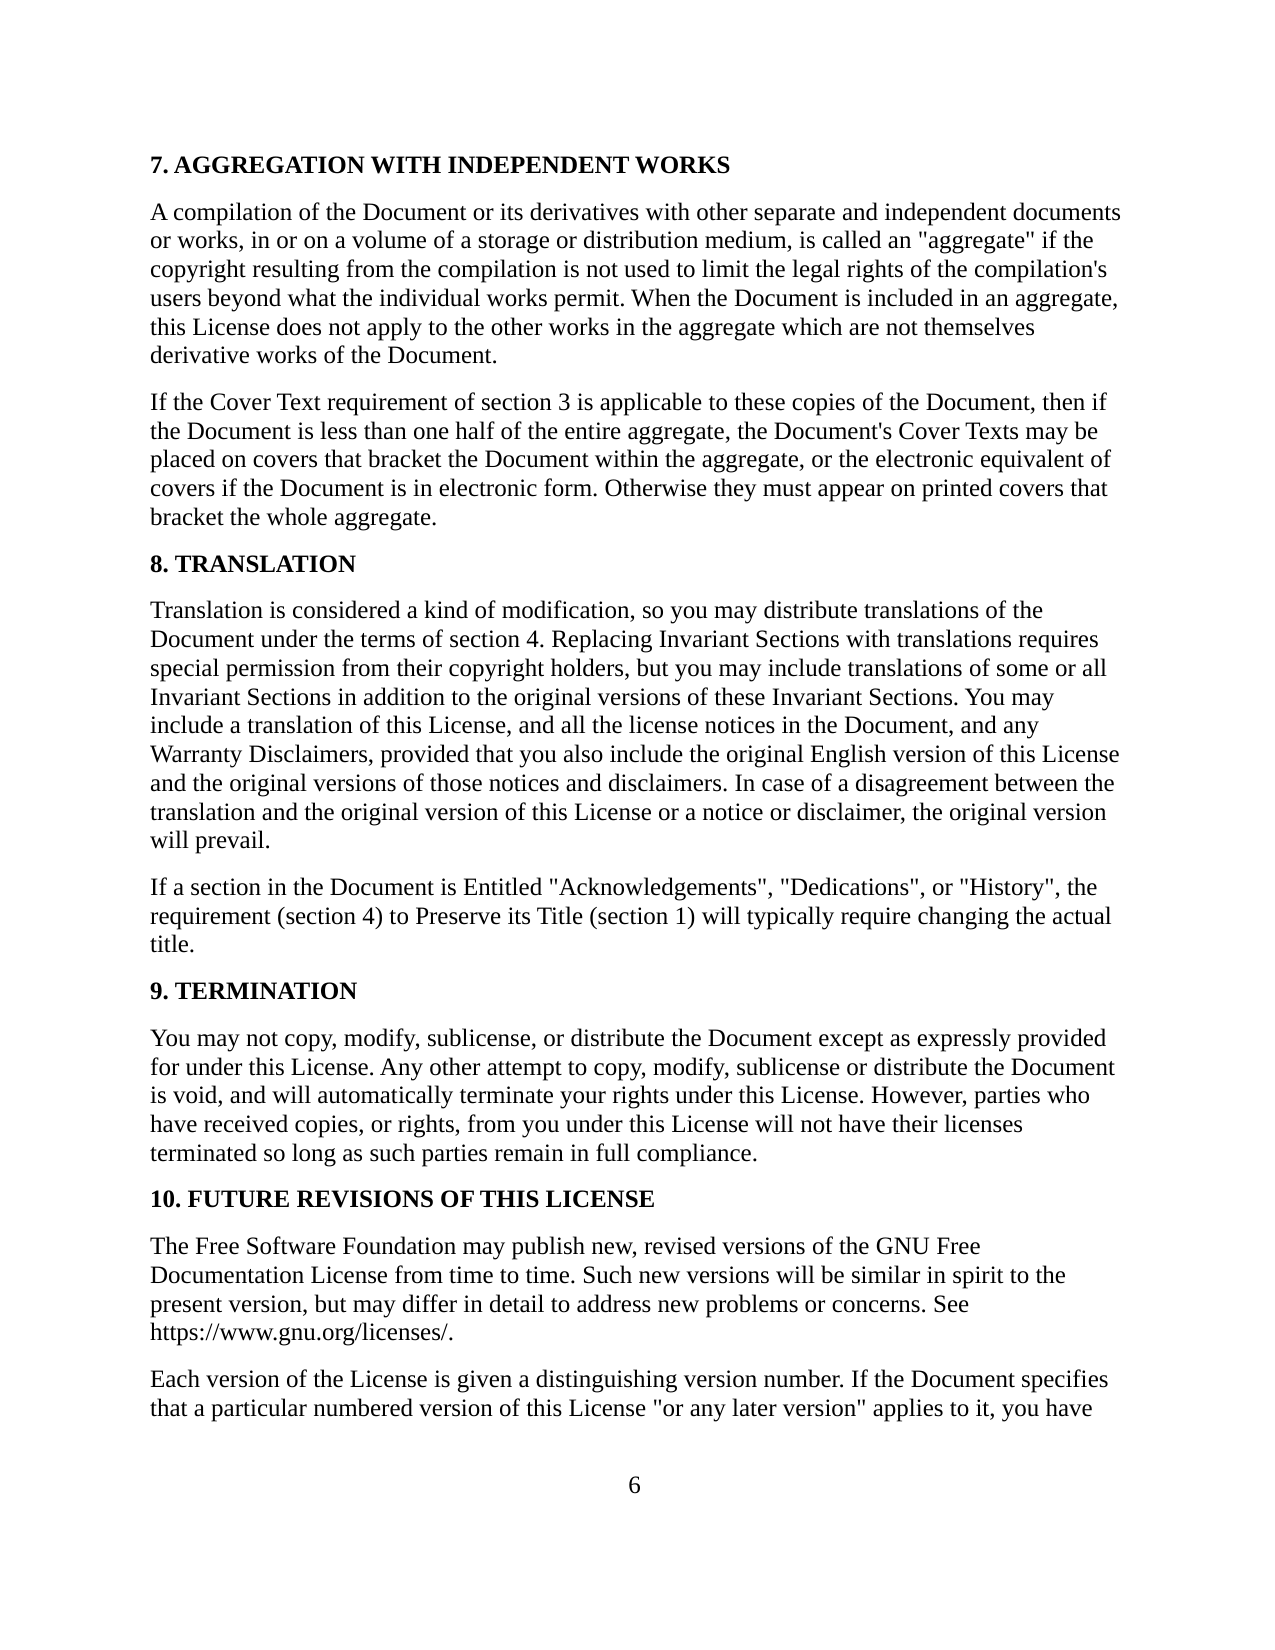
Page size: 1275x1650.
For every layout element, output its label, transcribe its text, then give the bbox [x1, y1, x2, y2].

text Translation is considered a kind of modification, so you may distribute translations of the Document under the terms of section 4. Replacing Invariant Sections with translations requires special permission from their copyright holders, but you may include translations of some or all Invariant Sections in addition to the original versions of these Invariant Sections. You may include a translation of this License, and all the license notices in the Document, and any Warranty Disclaimers, provided that you also include the original English version of this License and the original versions of those notices and disclaimers. In case of a disagreement between the translation and the original version of this License or a notice or disclaimer, the original version will prevail. [150, 595, 1125, 854]
text A compilation of the Document or its derivatives with other separate and independent documents or works, in or on a volume of a storage or distribution medium, is called an "aggregate" if the copyright resulting from the compilation is not used to limit the legal rights of the compilation's users beyond what the individual works permit. When the Document is included in an aggregate, this License does not apply to the other works in the aggregate which are not themselves derivative works of the Document. [150, 197, 1125, 369]
text If the Cover Text requirement of section 3 is applicable to these copies of the Document, then if the Document is less than one half of the entire aggregate, the Document's Cover Texts may be placed on covers that bracket the Document within the aggregate, or the electronic equivalent of covers if the Document is in electronic form. Otherwise they must appear on printed covers that bracket the whole aggregate. [150, 387, 1125, 531]
text Each version of the License is given a distinguishing version number. If the Document specifies that a particular numbered version of this License "or any later version" applies to it, you have [150, 1364, 1125, 1422]
text The Free Software Foundation may publish new, revised versions of the GNU Free Documentation License from time to time. Such new versions will be similar in spirit to the present version, but may differ in detail to address new problems or concerns. See https://www.gnu.org/licenses/. [150, 1231, 1125, 1346]
text If a section in the Document is Entitled "Acknowledgements", "Dedications", or "History", the requirement (section 4) to Preserve its Title (section 1) will typically require changing the actual title. [150, 872, 1125, 958]
text 9. TERMINATION [150, 976, 1125, 1005]
text 8. TRANSLATION [150, 549, 1125, 577]
text You may not copy, modify, sublicense, or distribute the Document except as expressly provided for under this License. Any other attempt to copy, modify, sublicense or distribute the Document is void, and will automatically terminate your rights under this License. However, parties who have received copies, or rights, from you under this License will not have their licenses terminated so long as such parties remain in full compliance. [150, 1023, 1125, 1167]
text 10. FUTURE REVISIONS OF THIS LICENSE [150, 1184, 1125, 1213]
text 7. AGGREGATION WITH INDEPENDENT WORKS [150, 150, 1125, 179]
